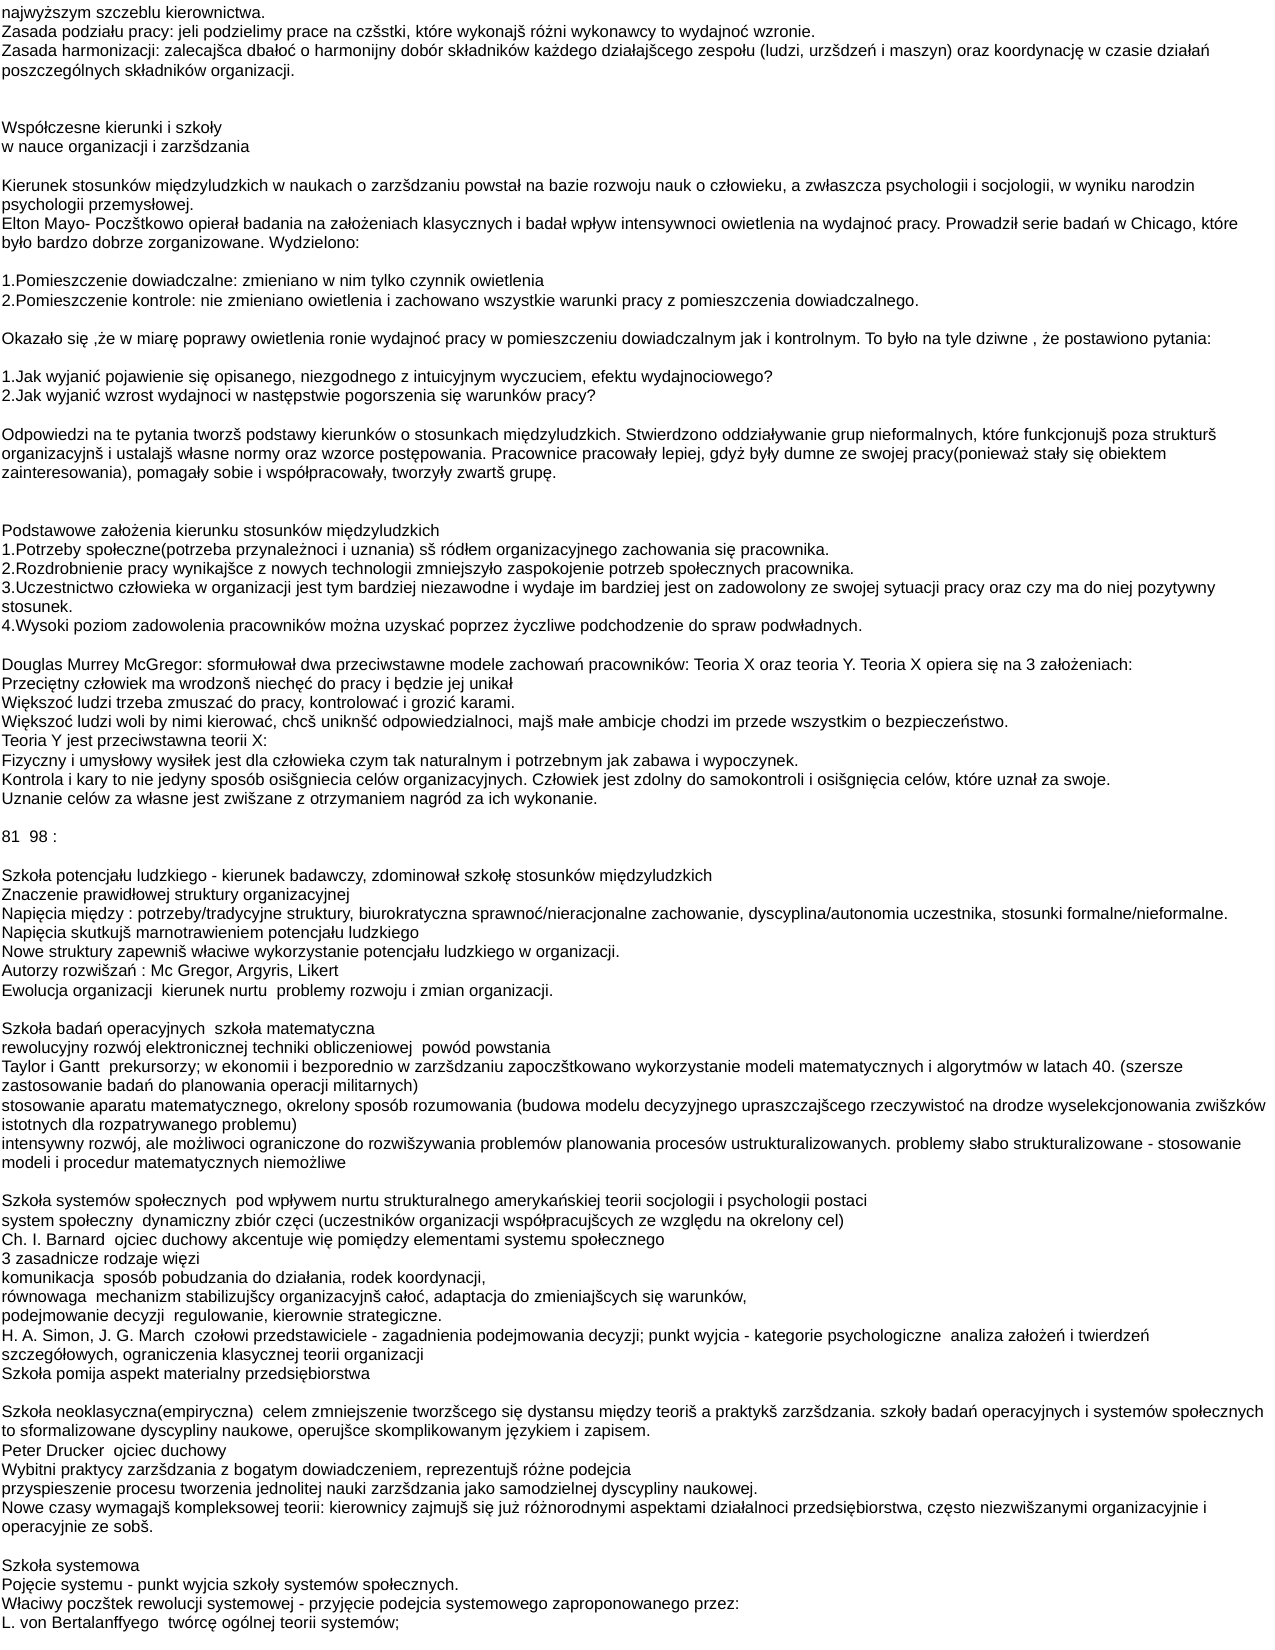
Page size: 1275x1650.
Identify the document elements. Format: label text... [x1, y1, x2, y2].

text Większoć ludzi woli by nimi kierować, chcš uniknšć odpowiedzialnoci, majš małe ambicje chodzi im przede wszystkim o bezpieczeństwo. [1, 712, 1270, 731]
text Przeciętny człowiek ma wrodzonš niechęć do pracy i będzie jej unikał [1, 674, 1270, 693]
text Douglas Murrey McGregor: sformułował dwa przeciwstawne modele zachowań pracowników: Teoria X oraz teoria Y. Teoria X opiera się na 3 założeniach: [1, 654, 1270, 674]
text Napięcia między : potrzeby/tradycyjne struktury, biurokratyczna sprawnoć/nieracjonalne zachowanie, dyscyplina/autonomia uczestnika, stosunki formalne/nieformalne. Napięcia skutkujš marnotrawieniem potencjału ludzkiego [1, 904, 1270, 942]
text najwyższym szczeblu kierownictwa. [1, 3, 1270, 22]
text Szkoła potencjału ludzkiego - kierunek badawczy, zdominował szkołę stosunków międzyludzkich [1, 865, 1270, 884]
text Podstawowe założenia kierunku stosunków międzyludzkich [1, 520, 1270, 539]
text 4.Wysoki poziom zadowolenia pracowników można uzyskać poprzez życzliwe podchodzenie do spraw podwładnych. [1, 616, 1270, 635]
text równowaga  mechanizm stabilizujšcy organizacyjnš całoć, adaptacja do zmieniajšcych się warunków, [1, 1287, 1270, 1306]
text stosowanie aparatu matematycznego, okrelony sposób rozumowania (budowa modelu decyzyjnego upraszczajšcego rzeczywistoć na drodze wyselekcjonowania zwišzków istotnych dla rozpatrywanego problemu) [1, 1095, 1270, 1134]
text Okazało się ,że w miarę poprawy owietlenia ronie wydajnoć pracy w pomieszczeniu dowiadczalnym jak i kontrolnym. To było na tyle dziwne , że postawiono pytania: [1, 329, 1270, 348]
text Teoria Y jest przeciwstawna teorii X: [1, 731, 1270, 750]
text Ewolucja organizacji  kierunek nurtu  problemy rozwoju i zmian organizacji. [1, 980, 1270, 999]
text Nowe czasy wymagajš kompleksowej teorii: kierownicy zajmujš się już różnorodnymi aspektami działalnoci przedsiębiorstwa, często niezwišzanymi organizacyjnie i operacyjnie ze sobš. [1, 1498, 1270, 1536]
text Pojęcie systemu - punkt wyjcia szkoły systemów społecznych. [1, 1574, 1270, 1594]
text Kontrola i kary to nie jedyny sposób osišgniecia celów organizacyjnych. Człowiek jest zdolny do samokontroli i osišgnięcia celów, które uznał za swoje. [1, 769, 1270, 789]
text intensywny rozwój, ale możliwoci ograniczone do rozwišzywania problemów planowania procesów ustrukturalizowanych. problemy słabo strukturalizowane - stosowanie modeli i procedur matematycznych niemożliwe [1, 1134, 1270, 1172]
text Szkoła pomija aspekt materialny przedsiębiorstwa [1, 1364, 1270, 1383]
text Elton Mayo- Poczštkowo opierał badania na założeniach klasycznych i badał wpływ intensywnoci owietlenia na wydajnoć pracy. Prowadził serie badań w Chicago, które było bardzo dobrze zorganizowane. Wydzielono: [1, 214, 1270, 252]
text Zasada podziału pracy: jeli podzielimy prace na czšstki, które wykonajš różni wykonawcy to wydajnoć wzronie. [1, 22, 1270, 41]
text podejmowanie decyzji  regulowanie, kierownie strategiczne. [1, 1306, 1270, 1325]
text Nowe struktury zapewniš właciwe wykorzystanie potencjału ludzkiego w organizacji. [1, 942, 1270, 961]
text 81  98 : [1, 827, 1270, 846]
text Współczesne kierunki i szkoły [1, 118, 1270, 137]
text 3.Uczestnictwo człowieka w organizacji jest tym bardziej niezawodne i wydaje im bardziej jest on zadowolony ze swojej sytuacji pracy oraz czy ma do niej pozytywny stosunek. [1, 578, 1270, 616]
text Peter Drucker  ojciec duchowy [1, 1440, 1270, 1459]
text Wybitni praktycy zarzšdzania z bogatym dowiadczeniem, reprezentujš różne podejcia [1, 1459, 1270, 1479]
text komunikacja  sposób pobudzania do działania, rodek koordynacji, [1, 1268, 1270, 1287]
text w nauce organizacji i zarzšdzania [1, 137, 1270, 156]
text Szkoła neoklasyczna(empiryczna)  celem zmniejszenie tworzšcego się dystansu między teoriš a praktykš zarzšdzania. szkoły badań operacyjnych i systemów społecznych to sformalizowane dyscypliny naukowe, operujšce skomplikowanym językiem i zapisem. [1, 1402, 1270, 1440]
text H. A. Simon, J. G. March  czołowi przedstawiciele - zagadnienia podejmowania decyzji; punkt wyjcia - kategorie psychologiczne  analiza założeń i twierdzeń szczegółowych, ograniczenia klasycznej teorii organizacji [1, 1325, 1270, 1364]
text Taylor i Gantt  prekursorzy; w ekonomii i bezporednio w zarzšdzaniu zapoczštkowano wykorzystanie modeli matematycznych i algorytmów w latach 40. (szersze zastosowanie badań do planowania operacji militarnych) [1, 1057, 1270, 1095]
text Kierunek stosunków międzyludzkich w naukach o zarzšdzaniu powstał na bazie rozwoju nauk o człowieku, a zwłaszcza psychologii i socjologii, w wyniku narodzin psychologii przemysłowej. [1, 175, 1270, 214]
text Szkoła systemów społecznych  pod wpływem nurtu strukturalnego amerykańskiej teorii socjologii i psychologii postaci [1, 1191, 1270, 1210]
text 3 zasadnicze rodzaje więzi [1, 1249, 1270, 1268]
text Większoć ludzi trzeba zmuszać do pracy, kontrolować i grozić karami. [1, 693, 1270, 712]
text Szkoła badań operacyjnych  szkoła matematyczna [1, 1019, 1270, 1038]
text rewolucyjny rozwój elektronicznej techniki obliczeniowej  powód powstania [1, 1038, 1270, 1057]
text 1.Jak wyjanić pojawienie się opisanego, niezgodnego z intuicyjnym wyczuciem, efektu wydajnociowego? [1, 367, 1270, 386]
text 2.Pomieszczenie kontrole: nie zmieniano owietlenia i zachowano wszystkie warunki pracy z pomieszczenia dowiadczalnego. [1, 290, 1270, 309]
text Znaczenie prawidłowej struktury organizacyjnej [1, 884, 1270, 904]
text Szkoła systemowa [1, 1555, 1270, 1574]
text Autorzy rozwišzań : Mc Gregor, Argyris, Likert [1, 961, 1270, 980]
text system społeczny  dynamiczny zbiór częci (uczestników organizacji współpracujšcych ze względu na okrelony cel) [1, 1210, 1270, 1229]
text Uznanie celów za własne jest zwišzane z otrzymaniem nagród za ich wykonanie. [1, 789, 1270, 808]
text przyspieszenie procesu tworzenia jednolitej nauki zarzšdzania jako samodzielnej dyscypliny naukowej. [1, 1479, 1270, 1498]
text L. von Bertalanffyego  twórcę ogólnej teorii systemów; [1, 1613, 1270, 1632]
text 1.Potrzeby społeczne(potrzeba przynależnoci i uznania) sš ródłem organizacyjnego zachowania się pracownika. [1, 539, 1270, 559]
text Ch. I. Barnard  ojciec duchowy akcentuje wię pomiędzy elementami systemu społecznego [1, 1229, 1270, 1249]
text 2.Jak wyjanić wzrost wydajnoci w następstwie pogorszenia się warunków pracy? [1, 386, 1270, 405]
text 1.Pomieszczenie dowiadczalne: zmieniano w nim tylko czynnik owietlenia [1, 271, 1270, 290]
text 2.Rozdrobnienie pracy wynikajšce z nowych technologii zmniejszyło zaspokojenie potrzeb społecznych pracownika. [1, 559, 1270, 578]
text Zasada harmonizacji: zalecajšca dbałoć o harmonijny dobór składników każdego działajšcego zespołu (ludzi, urzšdzeń i maszyn) oraz koordynację w czasie działań poszczególnych składników organizacji. [1, 41, 1270, 79]
text Właciwy poczštek rewolucji systemowej - przyjęcie podejcia systemowego zaproponowanego przez: [1, 1594, 1270, 1613]
text Odpowiedzi na te pytania tworzš podstawy kierunków o stosunkach międzyludzkich. Stwierdzono oddziaływanie grup nieformalnych, które funkcjonujš poza strukturš organizacyjnš i ustalajš własne normy oraz wzorce postępowania. Pracownice pracowały lepiej, gdyż były dumne ze swojej pracy(ponieważ stały się obiektem zainteresowania), pomagały sobie i współpracowały, tworzyły zwartš grupę. [1, 424, 1270, 482]
text Fizyczny i umysłowy wysiłek jest dla człowieka czym tak naturalnym i potrzebnym jak zabawa i wypoczynek. [1, 750, 1270, 769]
